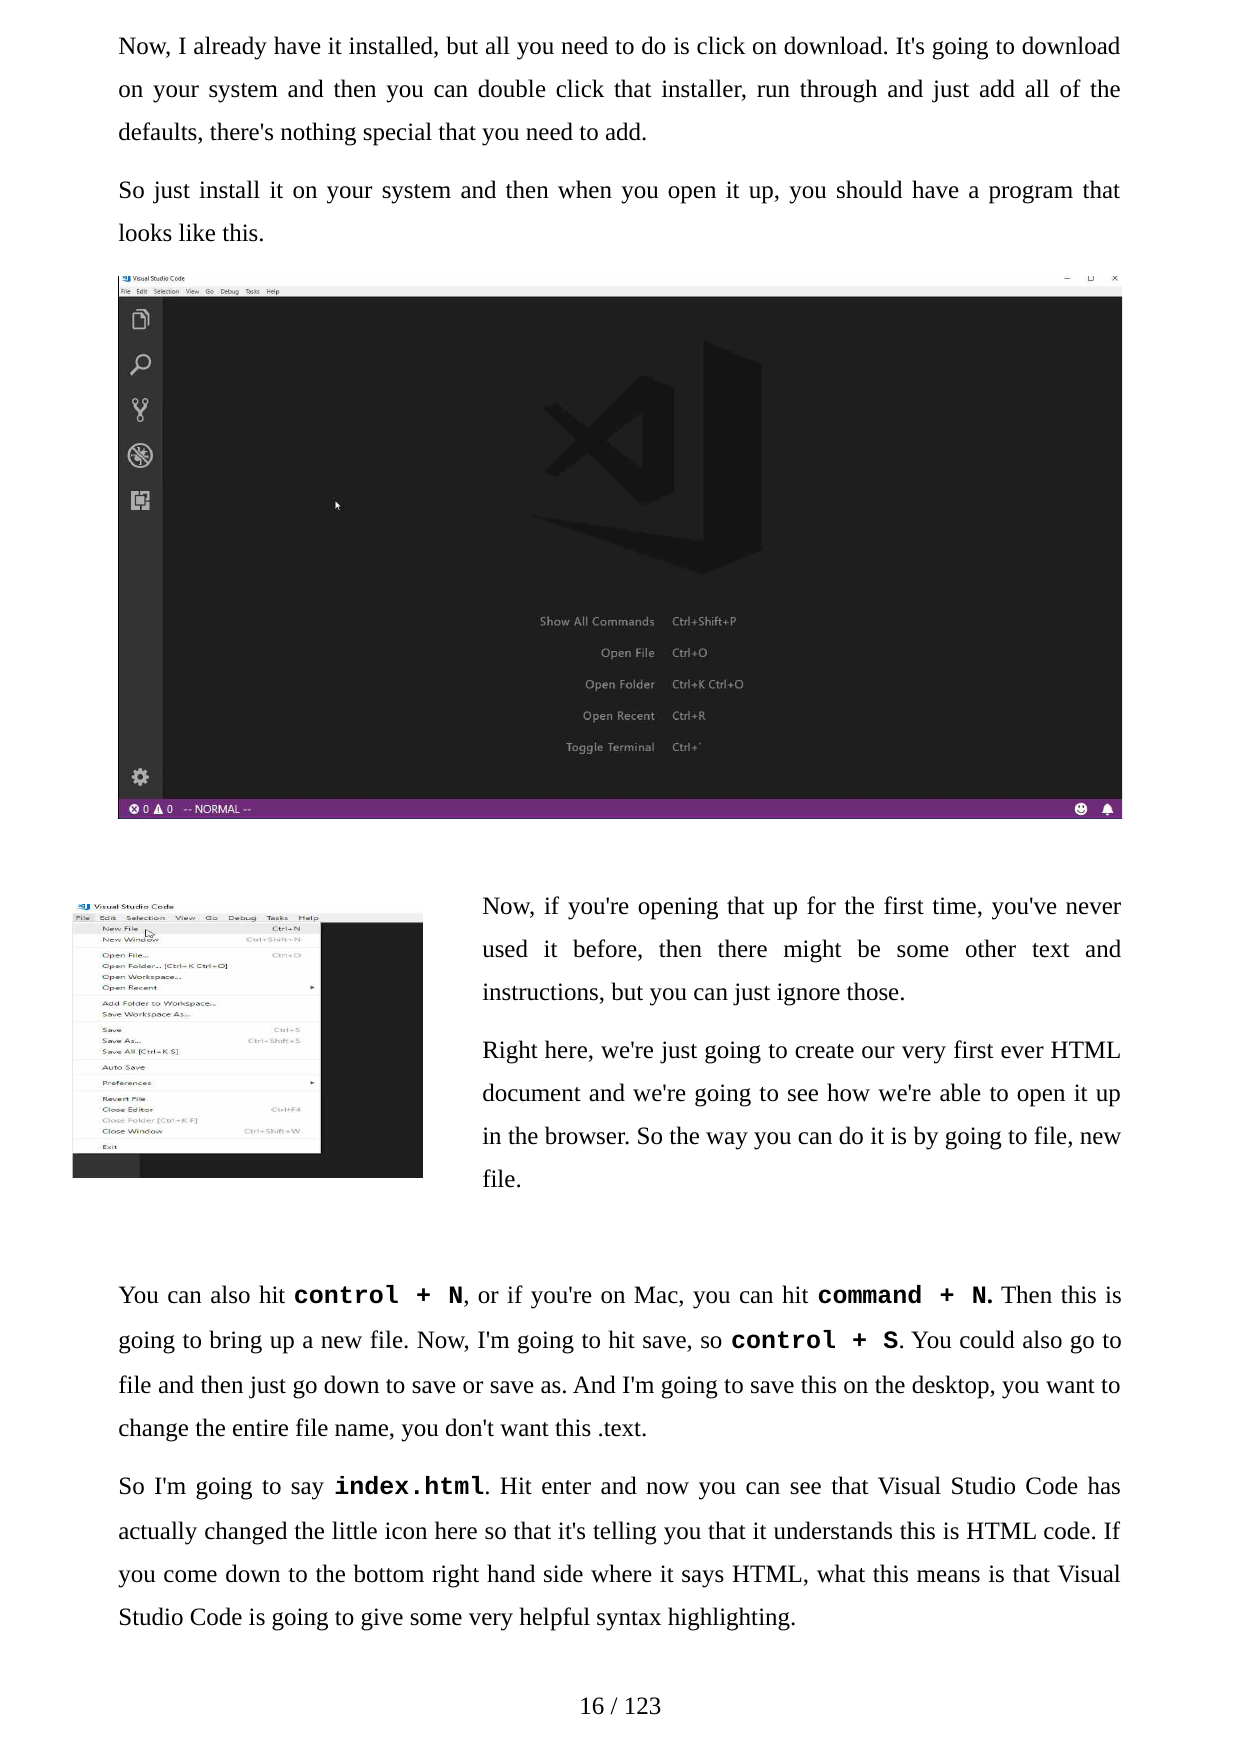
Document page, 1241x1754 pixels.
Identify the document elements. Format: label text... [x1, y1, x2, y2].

text Now, if you're opening that up for the first time, you've never used it before, then there might be some other text and instructions, but you can just ignore those. [118, 891, 1122, 1006]
text You can also hit control + N, or if you're on Mac, you can hit command + N. Then this is going to bring up a new file. Now, I'm going to hit save, so control + S. You could also go to file and then just go down to save or save as. And I'm going to save this on the desktop, you want to change the entire file name, you don't want this .text. [118, 1280, 1122, 1442]
text Right here, we're just going to create our very first ever HTML document and we're going to see how we're able to open it up in the browser. So the way you can do it is by going to file, new file. [118, 1035, 1122, 1193]
text So just install it on your system and then when you open it up, you should have a program that looks like this. [118, 175, 1122, 247]
picture [118, 276, 1123, 819]
text Now, I already have it installed, but all you need to do is click on download. It's going to download on your system and then you can double click that installer, run through and just add all of the defaults, there's nothing special that you need to add. [118, 31, 1122, 146]
text So I'm going to say index.html. Hit enter and now you can see that Visual Studio Code has actually changed the little icon here so that it's telling you that it understands this is HTML code. If you come down to the bottom right hand side where it says HTML, what this means is that Visual Studio Code is going to give some very helpful syntax highlighting. [118, 1471, 1122, 1631]
picture [72, 904, 423, 1178]
